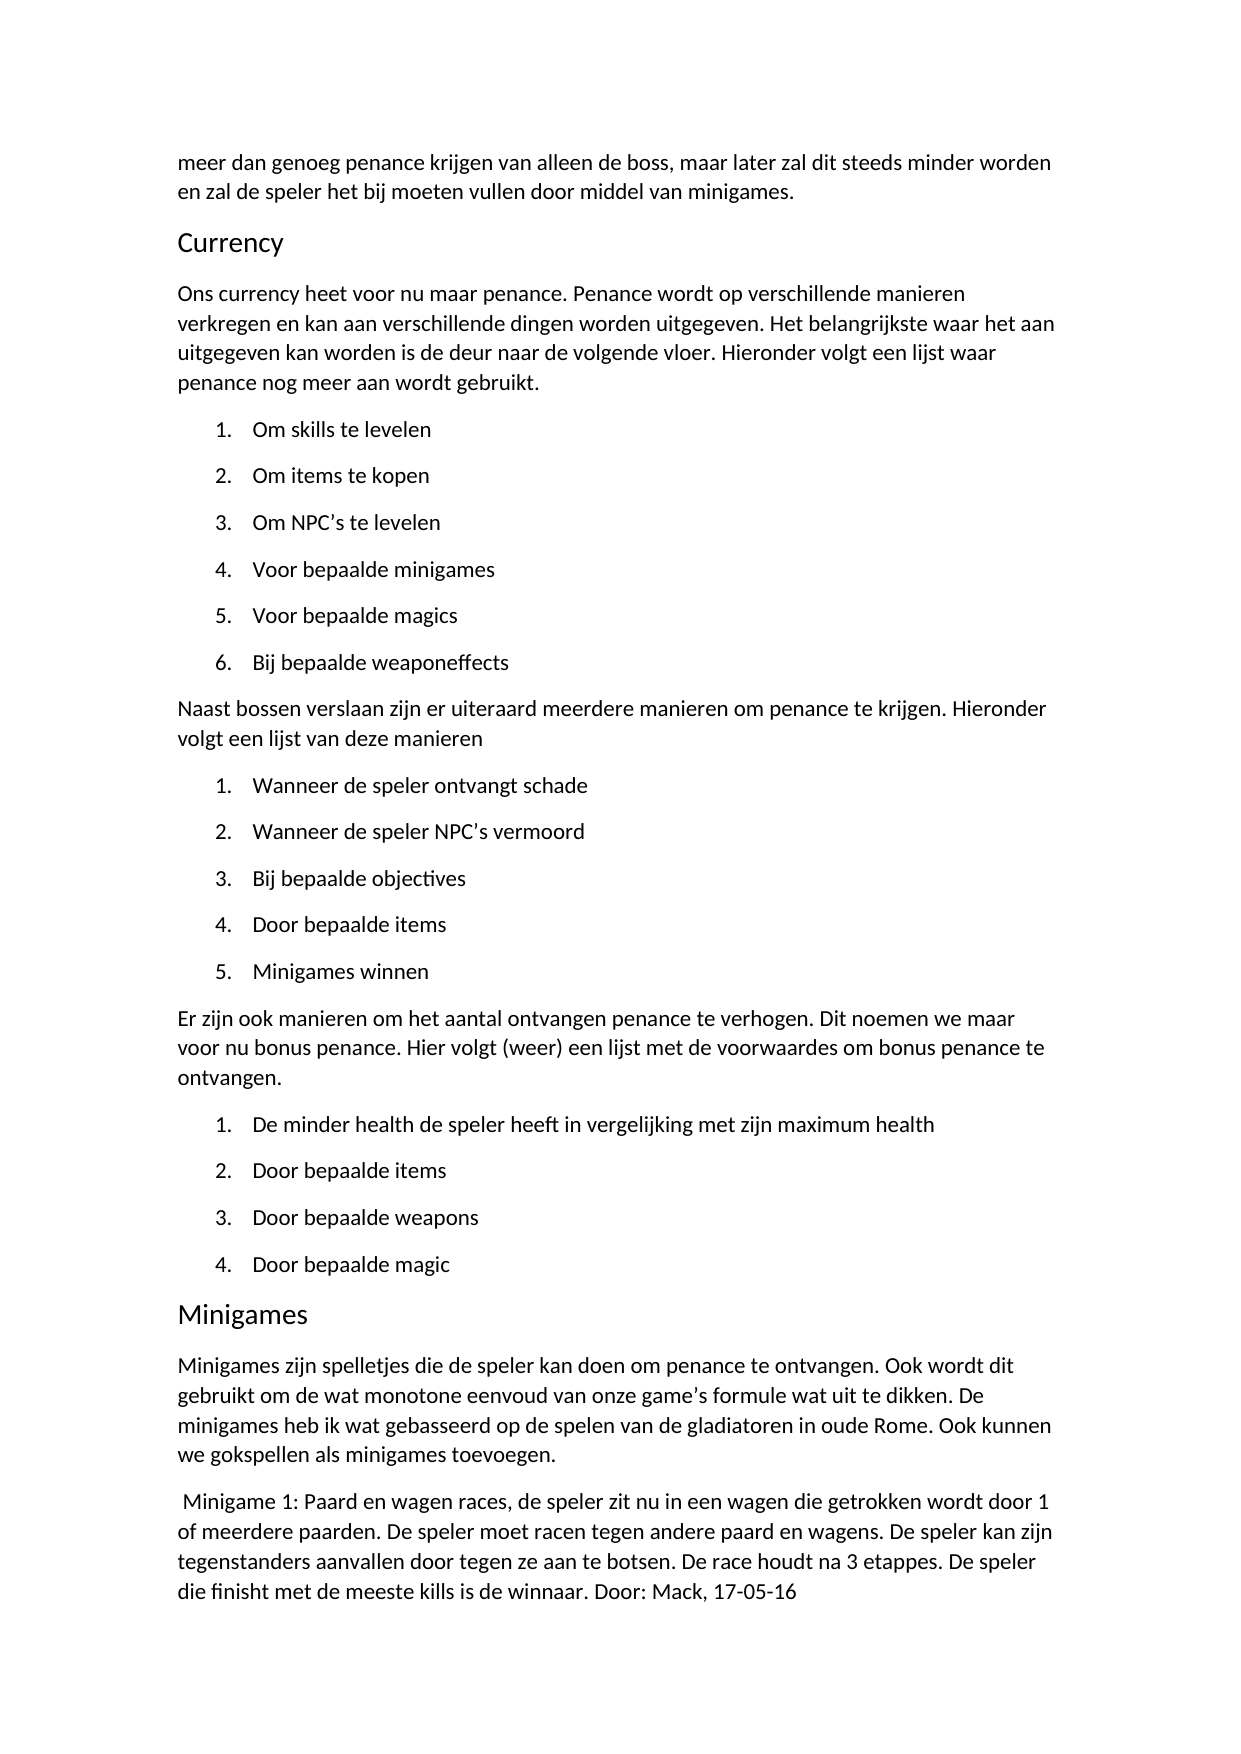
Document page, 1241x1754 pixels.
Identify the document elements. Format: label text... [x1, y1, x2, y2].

text Ons currency heet voor nu maar penance. Penance wordt op verschillende manieren verkregen en kan aan verschillende dingen worden uitgegeven. Het belangrijkste waar het aan uitgegeven kan worden is de deur naar de volgende vloer. Hieronder volgt een lijst waar penance nog meer aan wordt gebruikt. [177, 279, 1063, 396]
text Minigames [177, 1296, 1063, 1332]
list Bij bepaalde objectives [215, 864, 1063, 892]
text Naast bossen verslaan zijn er uiteraard meerdere manieren om penance te krijgen. Hieronder volgt een lijst van deze manieren [177, 694, 1063, 752]
text Minigames zijn spelletjes die de speler kan doen om penance te ontvangen. Ook wordt dit gebruikt om de wat monotone eenvoud van onze game’s formule wat uit te dikken. De minigames heb ik wat gebasseerd op de spelen van de gladiatoren in oude Rome. Ook kunnen we gokspellen als minigames toevoegen. [177, 1351, 1063, 1469]
text Currency [177, 224, 1063, 260]
text Minigame 1: Paard en wagen races, de speler zit nu in een wagen die getrokken wordt door 1 of meerdere paarden. De speler moet racen tegen andere paard en wagens. De speler kan zijn tegenstanders aanvallen door tegen ze aan te botsen. De race houdt na 3 etappes. De speler die finisht met de meeste kills is de winnaar. Door: Mack, 17-05-16 [177, 1487, 1063, 1605]
list Bij bepaalde weaponeffects [215, 648, 1063, 676]
list Wanneer de speler NPC’s vermoord [215, 817, 1063, 845]
list Wanneer de speler ontvangt schade [215, 771, 1063, 799]
list Door bepaalde items [215, 911, 1063, 938]
list Voor bepaalde magics [215, 601, 1063, 629]
list Om skills te levelen [215, 415, 1063, 443]
text meer dan genoeg penance krijgen van alleen de boss, maar later zal dit steeds minder worden en zal de speler het bij moeten vullen door middel van minigames. [177, 148, 1063, 206]
list Om NPC’s te levelen [215, 508, 1063, 536]
list Voor bepaalde minigames [215, 555, 1063, 583]
list Minigames winnen [215, 957, 1063, 985]
list Door bepaalde magic [215, 1250, 1063, 1278]
list Door bepaalde weapons [215, 1203, 1063, 1231]
text Er zijn ook manieren om het aantal ontvangen penance te verhogen. Dit noemen we maar voor nu bonus penance. Hier volgt (weer) een lijst met de voorwaardes om bonus penance te ontvangen. [177, 1004, 1063, 1091]
list Door bepaalde items [215, 1157, 1063, 1184]
list De minder health de speler heeft in vergelijking met zijn maximum health [215, 1110, 1063, 1138]
list Om items te kopen [215, 462, 1063, 489]
